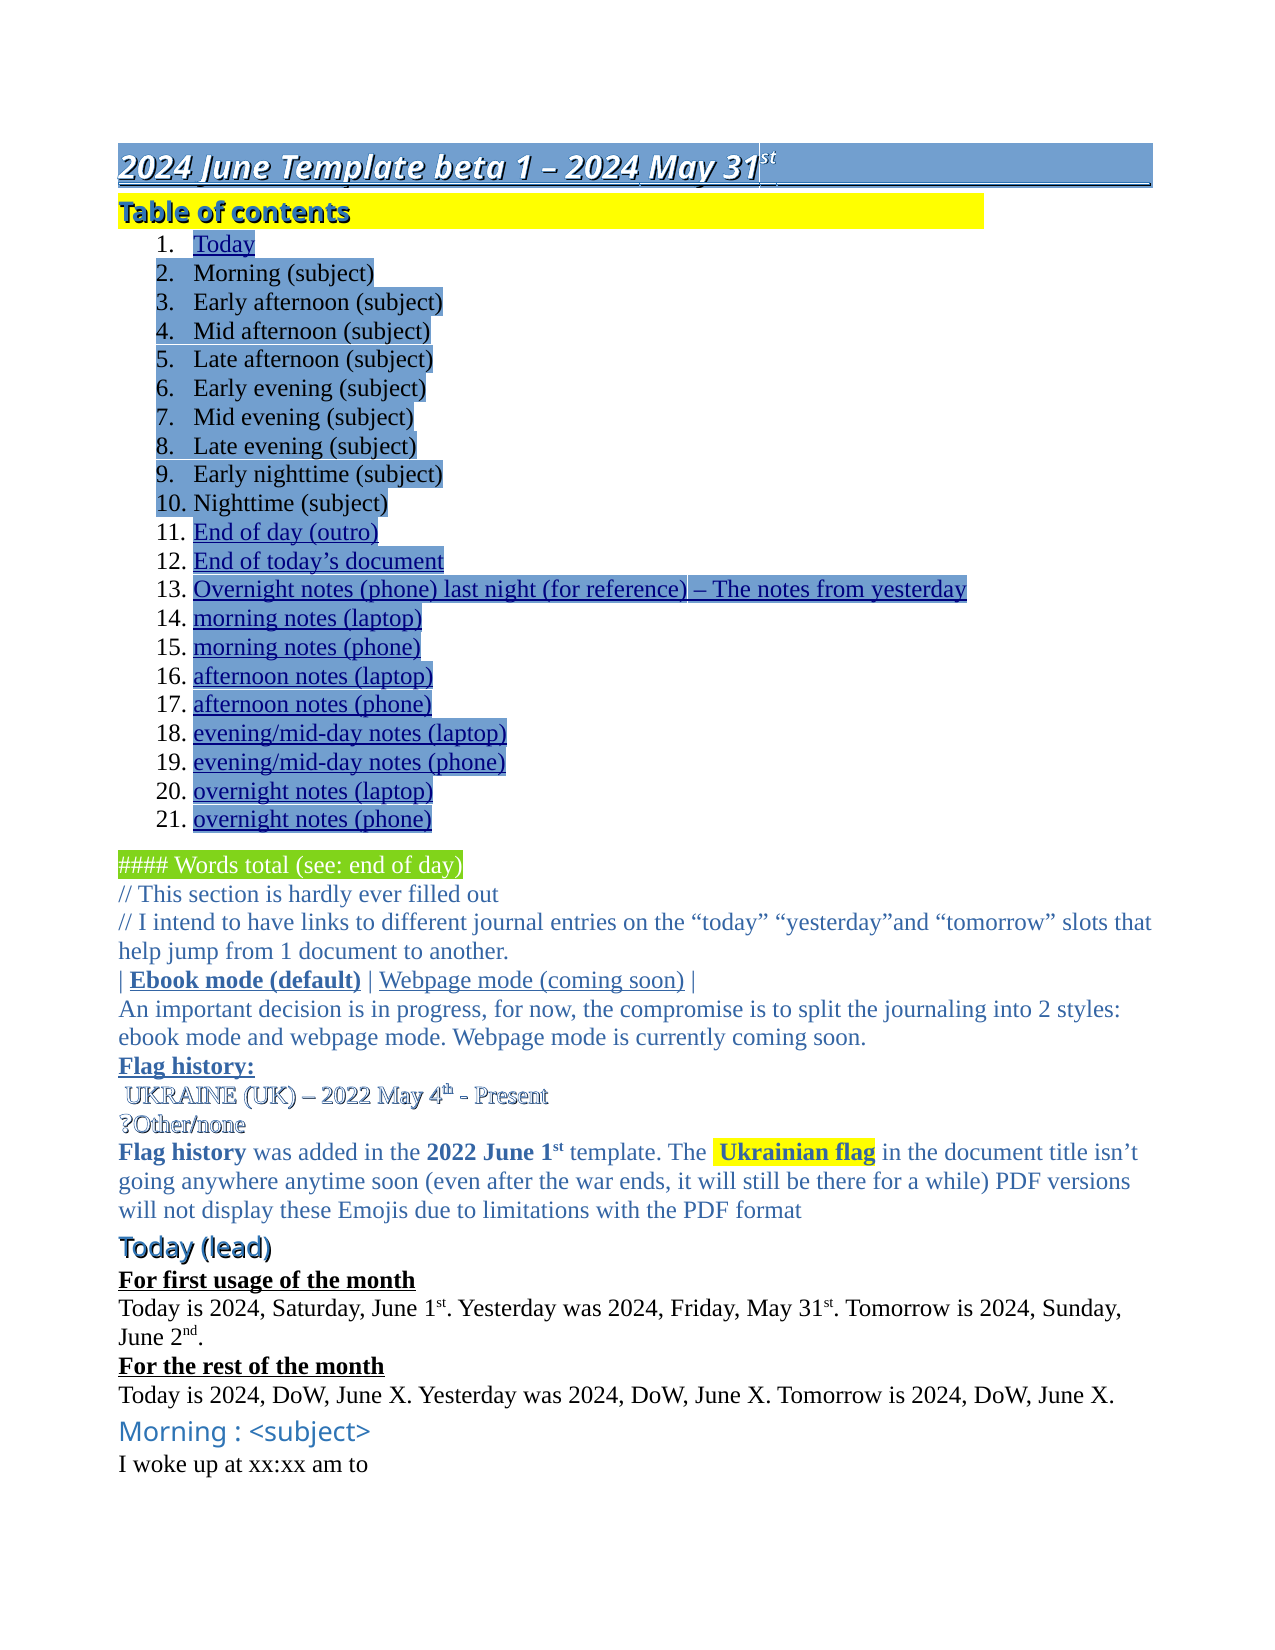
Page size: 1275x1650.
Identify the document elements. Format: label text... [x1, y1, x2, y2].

list End of today’s document [156, 546, 1157, 574]
list overnight notes (laptop) [156, 776, 1157, 804]
list Early nighttime (subject) [156, 459, 1157, 488]
list Overnight notes (phone) last night (for reference) – The notes from yesterday [156, 574, 1157, 603]
subtitle Morning : <subject> [118, 1413, 1157, 1449]
text Today is 2024, DoW, June X. Yesterday was 2024, DoW, June X. Tomorrow is 2024, DoW, June X. [118, 1380, 1157, 1408]
text ❓️Other/none [118, 1109, 1157, 1137]
list Nighttime (subject) [156, 488, 1157, 517]
text An important decision is in progress, for now, the compromise is to split the journaling into 2 styles: ebook mode and webpage mode. Webpage mode is currently coming soon. [118, 994, 1157, 1051]
text #### Words total (see: end of day) [118, 850, 1157, 879]
list Today [156, 229, 1157, 258]
text // This section is hardly ever filled out [118, 879, 1157, 907]
subtitle 2024 June Template beta 1 – 2024 May 31st [118, 143, 1157, 188]
list evening/mid-day notes (laptop) [156, 718, 1157, 747]
subtitle Today (lead) [118, 1228, 1157, 1265]
list Mid evening (subject) [156, 402, 1157, 431]
list Early afternoon (subject) [156, 287, 1157, 316]
list overnight notes (phone) [156, 804, 1157, 833]
list morning notes (phone) [156, 632, 1157, 661]
list End of day (outro) [156, 517, 1157, 546]
list afternoon notes (laptop) [156, 661, 1157, 689]
list Morning (subject) [156, 258, 1157, 287]
subtitle Table of contents [118, 193, 1157, 229]
text Flag history: [118, 1051, 1157, 1080]
list morning notes (laptop) [156, 603, 1157, 632]
text For first usage of the month [118, 1265, 1157, 1293]
text For the rest of the month [118, 1351, 1157, 1380]
list evening/mid-day notes (phone) [156, 747, 1157, 776]
list Early evening (subject) [156, 373, 1157, 402]
list afternoon notes (phone) [156, 689, 1157, 718]
text I woke up at xx:xx am to [118, 1449, 1157, 1478]
text Flag history was added in the 2022 June 1st template. The 🇺🇦️ Ukrainian flag in the document title isn’t going anywhere anytime soon (even after the war ends, it will still be there for a while) PDF versions will not display these Emojis due to limitations with the PDF format [118, 1137, 1157, 1224]
list Late evening (subject) [156, 431, 1157, 459]
text // I intend to have links to different journal entries on the “today” “yesterday”and “tomorrow” slots that help jump from 1 document to another. [118, 907, 1157, 965]
text 🇺🇦️ UKRAINE (UK) – 2022 May 4th - Present [118, 1080, 1157, 1109]
text | Ebook mode (default) | Webpage mode (coming soon) | [118, 965, 1157, 994]
list Mid afternoon (subject) [156, 316, 1157, 344]
text Today is 2024, Saturday, June 1st. Yesterday was 2024, Friday, May 31st. Tomorrow is 2024, Sunday, June 2nd. [118, 1293, 1157, 1351]
list Late afternoon (subject) [156, 344, 1157, 373]
